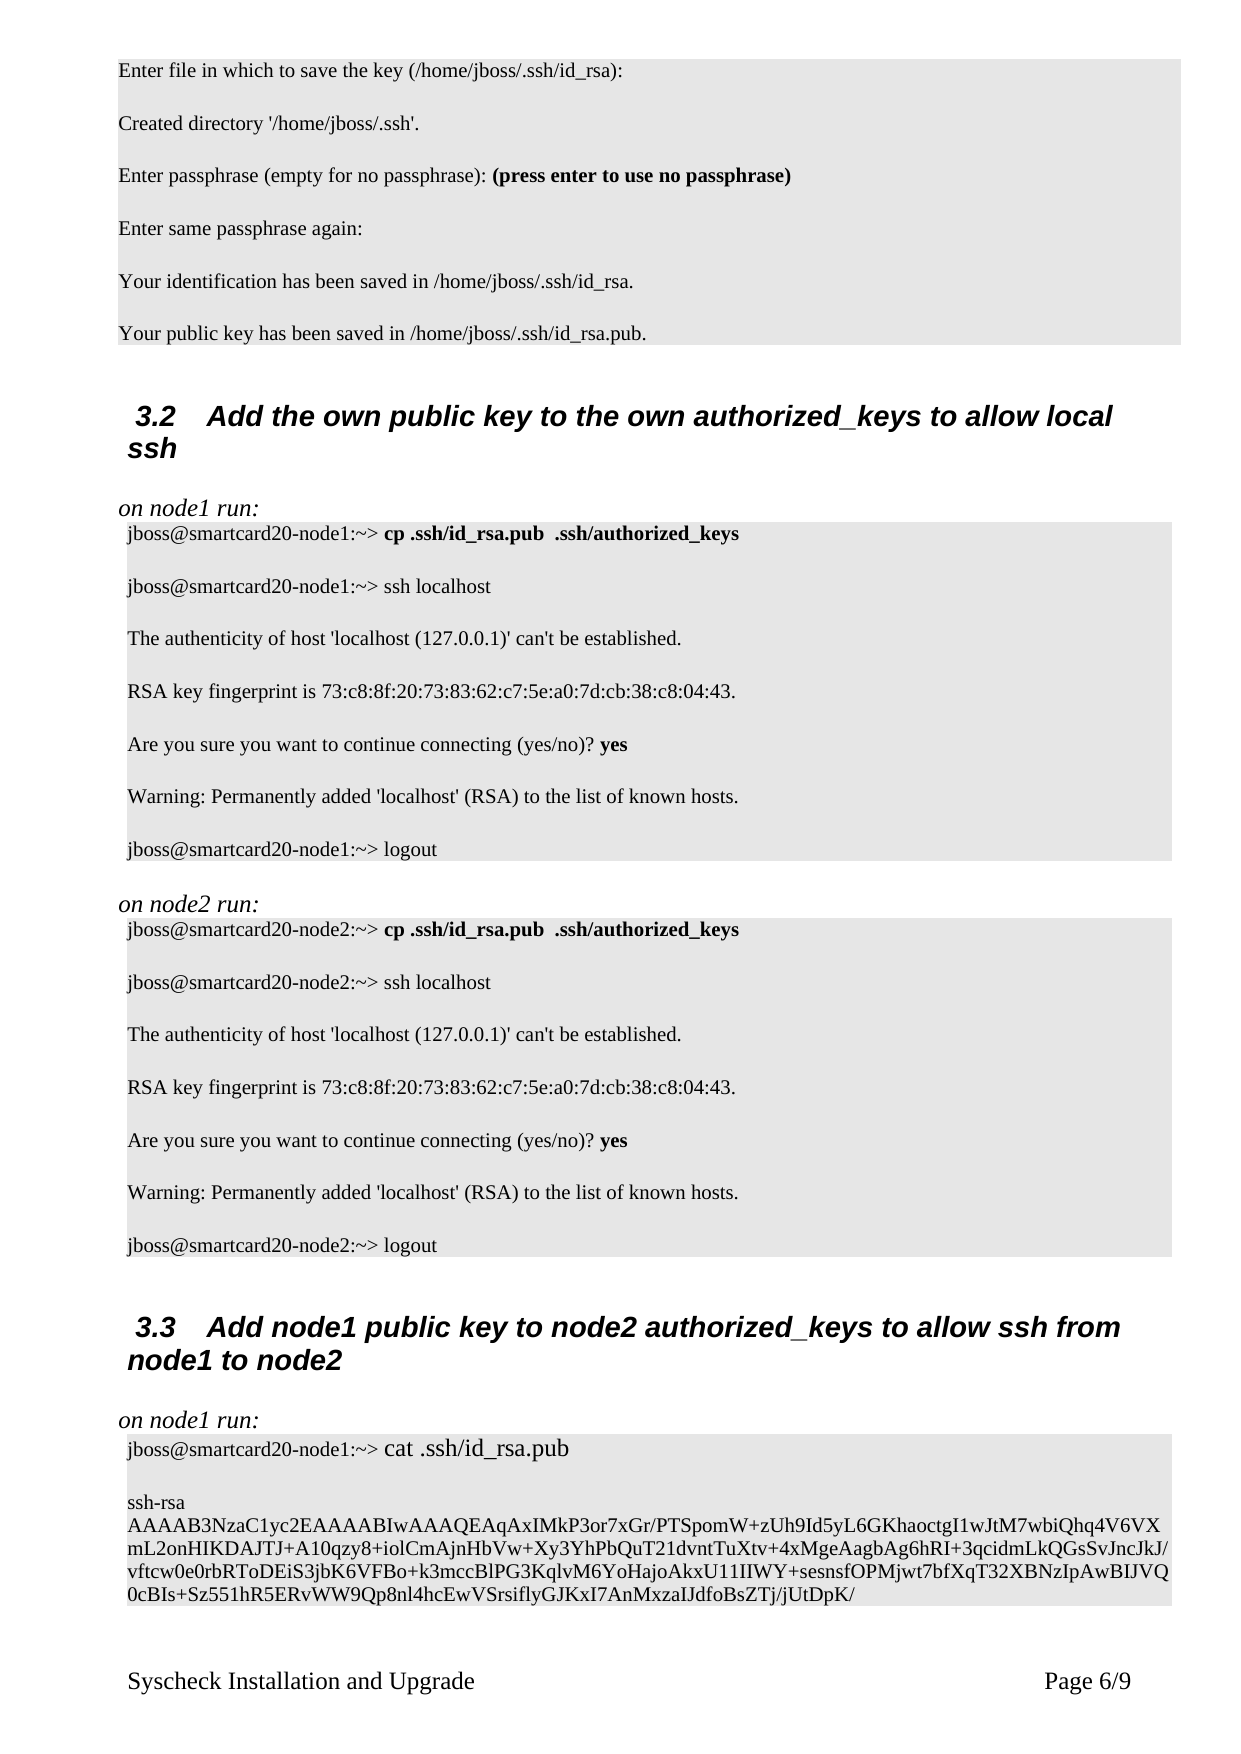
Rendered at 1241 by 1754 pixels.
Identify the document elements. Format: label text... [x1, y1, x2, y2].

text jboss@smartcard20-node1:~> cat .ssh/id_rsa.pub [127, 1434, 1172, 1461]
text on node1 run: [118, 494, 1181, 522]
text on node1 run: [118, 1406, 1181, 1434]
text Enter passphrase (empty for no passphrase): (press enter to use no passphrase) [118, 164, 1181, 187]
text RSA key fingerprint is 73:c8:8f:20:73:83:62:c7:5e:a0:7d:cb:38:c8:04:43. [127, 1076, 1172, 1099]
text jboss@smartcard20-node2:~> ssh localhost [127, 971, 1172, 994]
text Enter same passphrase again: [118, 217, 1181, 240]
text on node2 run: [118, 890, 1181, 918]
text Warning: Permanently added 'localhost' (RSA) to the list of known hosts. [127, 785, 1172, 808]
text Warning: Permanently added 'localhost' (RSA) to the list of known hosts. [127, 1181, 1172, 1204]
text Created directory '/home/jboss/.ssh'. [118, 112, 1181, 135]
subtitle Add node1 public key to node2 authorized_keys to allow ssh from node1 to node2 [127, 1311, 1172, 1376]
text The authenticity of host 'localhost (127.0.0.1)' can't be established. [127, 627, 1172, 650]
subtitle Add the own public key to the own authorized_keys to allow local ssh [127, 400, 1172, 465]
text jboss@smartcard20-node1:~> ssh localhost [127, 575, 1172, 598]
text jboss@smartcard20-node2:~> logout [127, 1234, 1172, 1257]
text ssh-rsa AAAAB3NzaC1yc2EAAAABIwAAAQEAqAxIMkP3or7xGr/PTSpomW+zUh9Id5yL6GKhaoctgI1wJtM7wbiQhq4V6VXmL2onHIKDAJTJ+A10qzy8+iolCmAjnHbVw+Xy3YhPbQuT21dvntTuXtv+4xMgeAagbAg6hRI+3qcidmLkQGsSvJncJkJ/vftcw0e0rbRToDEiS3jbK6VFBo+k3mccBlPG3KqlvM6YoHajoAkxU11IIWY+sesnsfOPMjwt7bfXqT32XBNzIpAwBIJVQ0cBIs+Sz551hR5ERvWW9Qp8nl4hcEwVSrsiflyGJKxI7AnMxzaIJdfoBsZTj/jUtDpK/ [127, 1491, 1172, 1606]
text The authenticity of host 'localhost (127.0.0.1)' can't be established. [127, 1023, 1172, 1046]
text jboss@smartcard20-node1:~> cp .ssh/id_rsa.pub .ssh/authorized_keys [127, 522, 1172, 545]
text jboss@smartcard20-node2:~> cp .ssh/id_rsa.pub .ssh/authorized_keys [127, 918, 1172, 941]
text RSA key fingerprint is 73:c8:8f:20:73:83:62:c7:5e:a0:7d:cb:38:c8:04:43. [127, 680, 1172, 703]
text Enter file in which to save the key (/home/jboss/.ssh/id_rsa): [118, 59, 1181, 82]
text Are you sure you want to continue connecting (yes/no)? yes [127, 1128, 1172, 1152]
text Are you sure you want to continue connecting (yes/no)? yes [127, 732, 1172, 756]
text jboss@smartcard20-node1:~> logout [127, 838, 1172, 861]
text Your identification has been saved in /home/jboss/.ssh/id_rsa. [118, 269, 1181, 293]
text Your public key has been saved in /home/jboss/.ssh/id_rsa.pub. [118, 322, 1181, 345]
